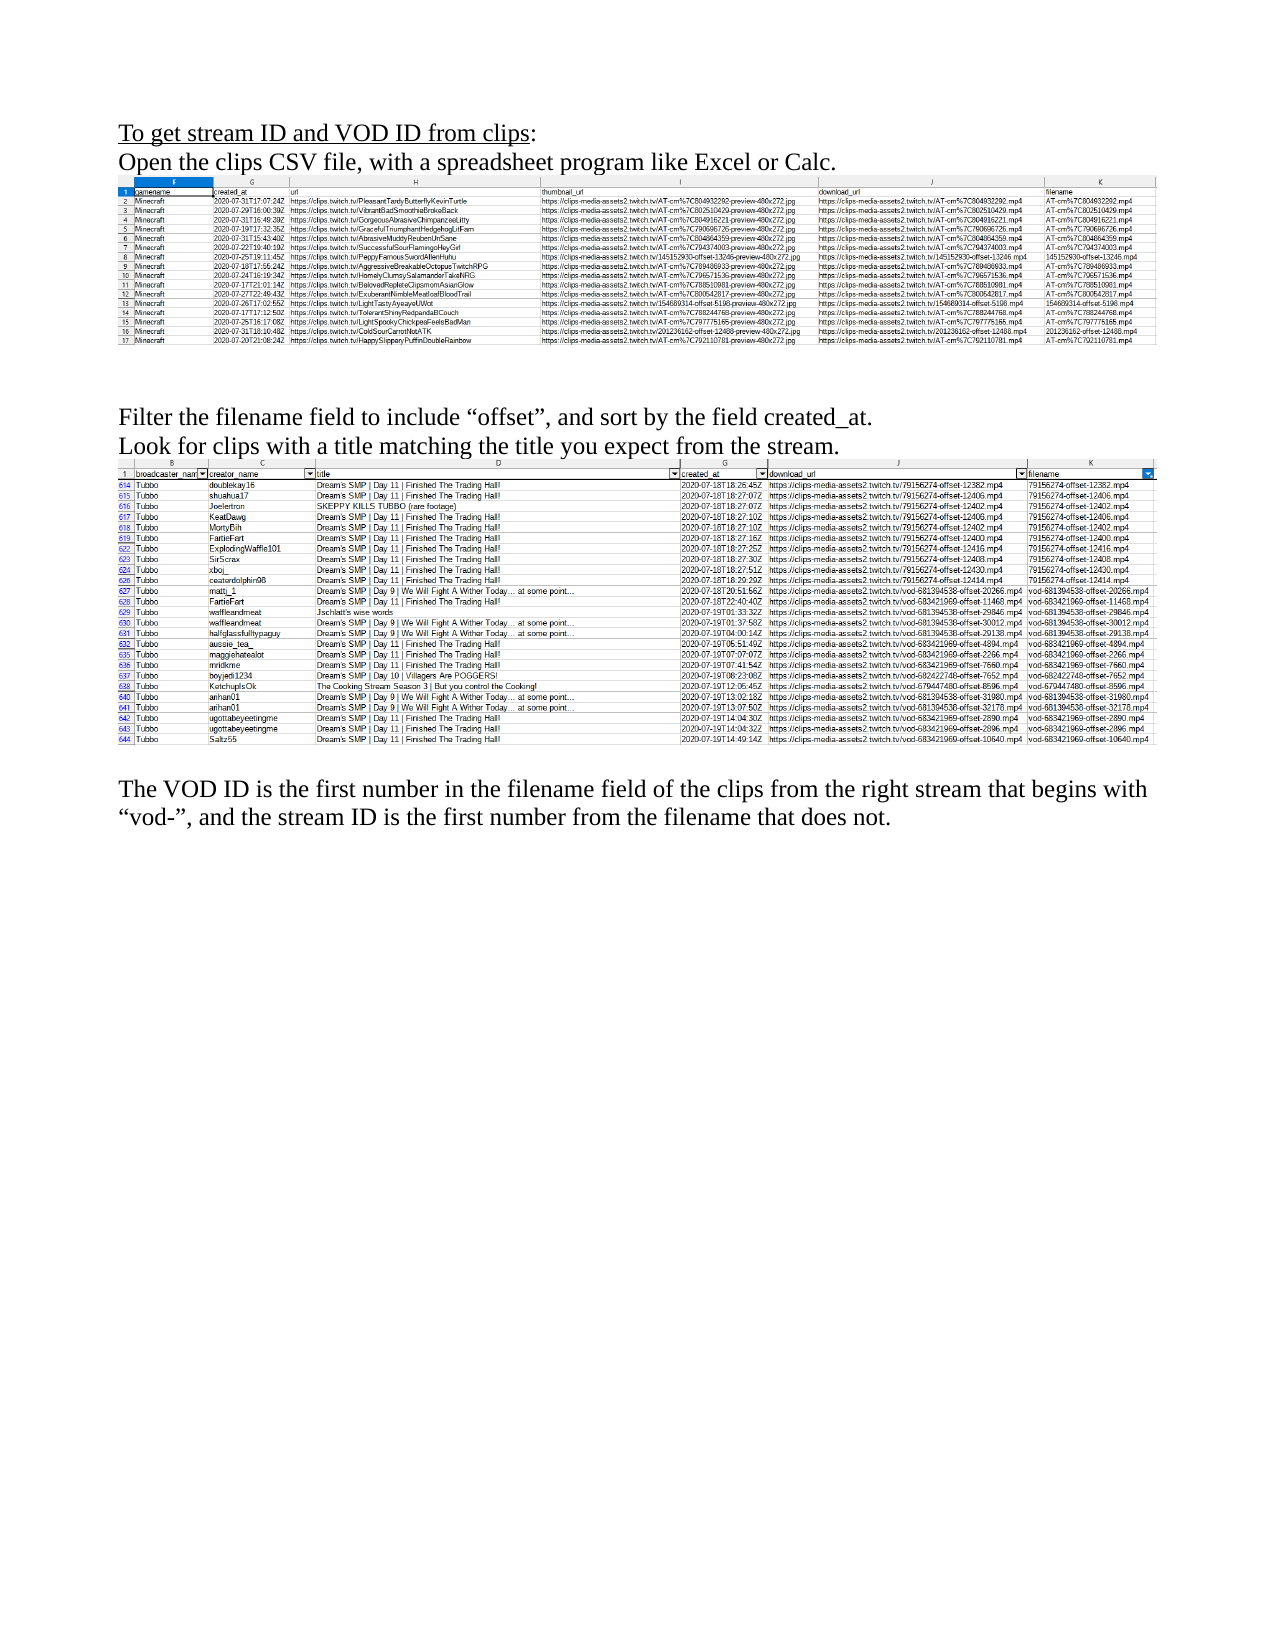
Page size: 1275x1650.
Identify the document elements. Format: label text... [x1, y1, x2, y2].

picture [118, 175, 1157, 345]
text To get stream ID and VOD ID from clips: [118, 118, 1157, 147]
text The VOD ID is the first number in the filename field of the clips from the right stream that begins with “vod-”, and the stream ID is the first number from the filename that does not. [118, 774, 1157, 831]
text Filter the filename field to include “offset”, and sort by the field created_at. [118, 402, 1157, 431]
text Open the clips CSV file, with a spreadsheet program like Excel or Calc. [118, 147, 1157, 175]
text Look for clips with a title matching the title you expect from the stream. [118, 431, 1157, 459]
picture [118, 459, 1157, 745]
